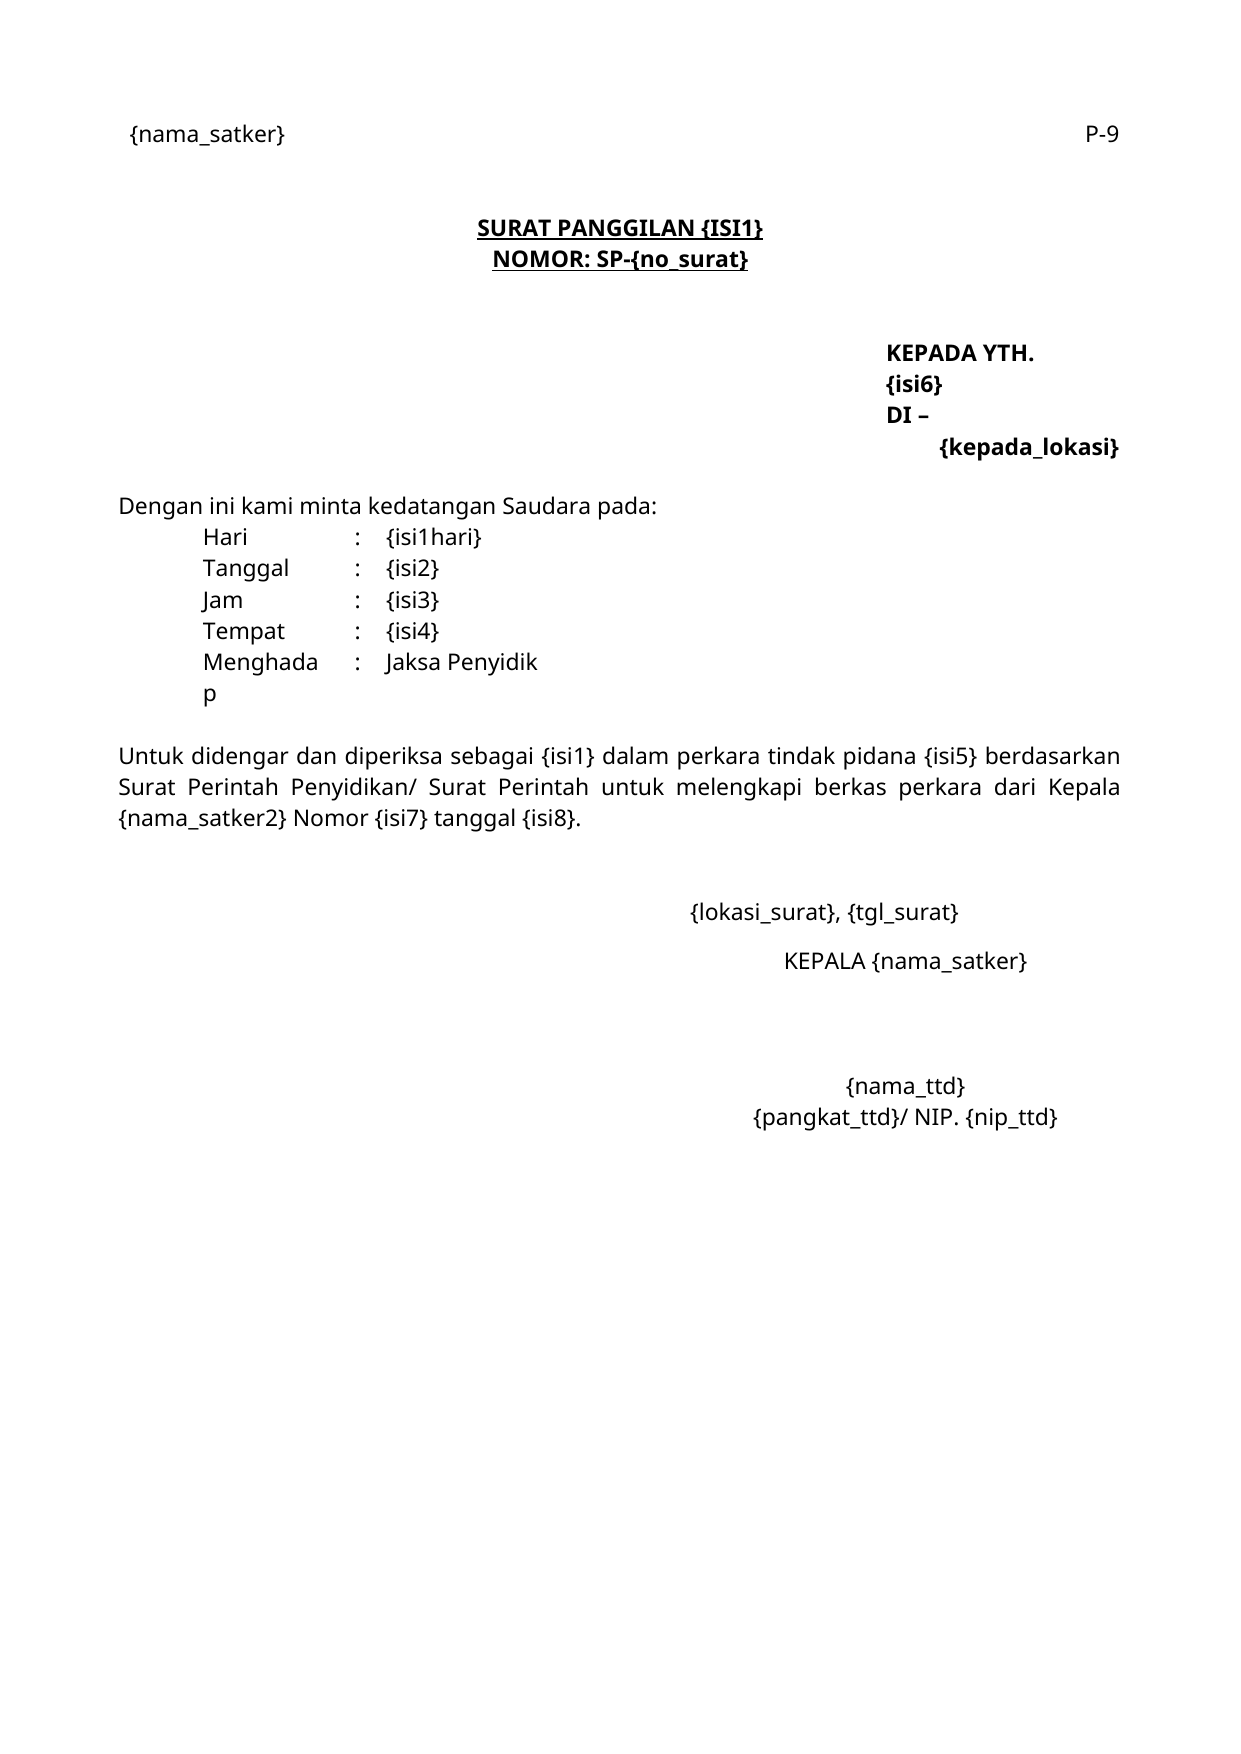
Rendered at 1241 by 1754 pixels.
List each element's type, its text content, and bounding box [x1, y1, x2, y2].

text NOMOR: SP-{no_surat} [118, 243, 1122, 274]
table_cell : [343, 553, 374, 584]
text Untuk didengar dan diperiksa sebagai {isi1} dalam perkara tindak pidana {isi5} berdasarkan Surat Perintah Penyidikan/ Surat Perintah untuk melengkapi berkas perkara dari Kepala {nama_satker2} Nomor {isi7} tanggal {isi8}. [118, 740, 1122, 834]
table_header [860, 118, 920, 149]
text DI – [886, 399, 1122, 431]
table_cell Jaksa Penyidik [375, 646, 1130, 709]
table_header {lokasi_surat}, {tgl_surat} KEPALA {nama_satker} [679, 896, 1132, 976]
text Dengan ini kami minta kedatangan Saudara pada: [118, 490, 1122, 521]
table_cell : [343, 584, 374, 615]
text KEPADA YTH. [886, 337, 1122, 368]
table_cell Tempat [191, 615, 343, 646]
table_cell : [343, 615, 374, 646]
table_cell Tanggal [191, 553, 343, 584]
table_cell {isi4} [375, 615, 1130, 646]
table_header Hari [191, 521, 343, 552]
table_header : [343, 521, 374, 552]
table_header P-9 [920, 118, 1131, 149]
table_cell {nama_ttd} {pangkat_ttd}/ NIP. {nip_ttd} [679, 1070, 1132, 1133]
table_cell Menghadap [191, 646, 343, 709]
text {isi6} [886, 368, 1122, 399]
table_cell Jam [191, 584, 343, 615]
table_cell [679, 976, 1132, 1070]
text SURAT PANGGILAN {ISI1} [118, 212, 1122, 243]
table_cell {isi2} [375, 553, 1130, 584]
table_cell {isi3} [375, 584, 1130, 615]
table_header {nama_satker} [118, 118, 860, 149]
table_header {isi1hari} [375, 521, 1130, 552]
table_cell : [343, 646, 374, 709]
text {kepada_lokasi} [886, 431, 1122, 462]
